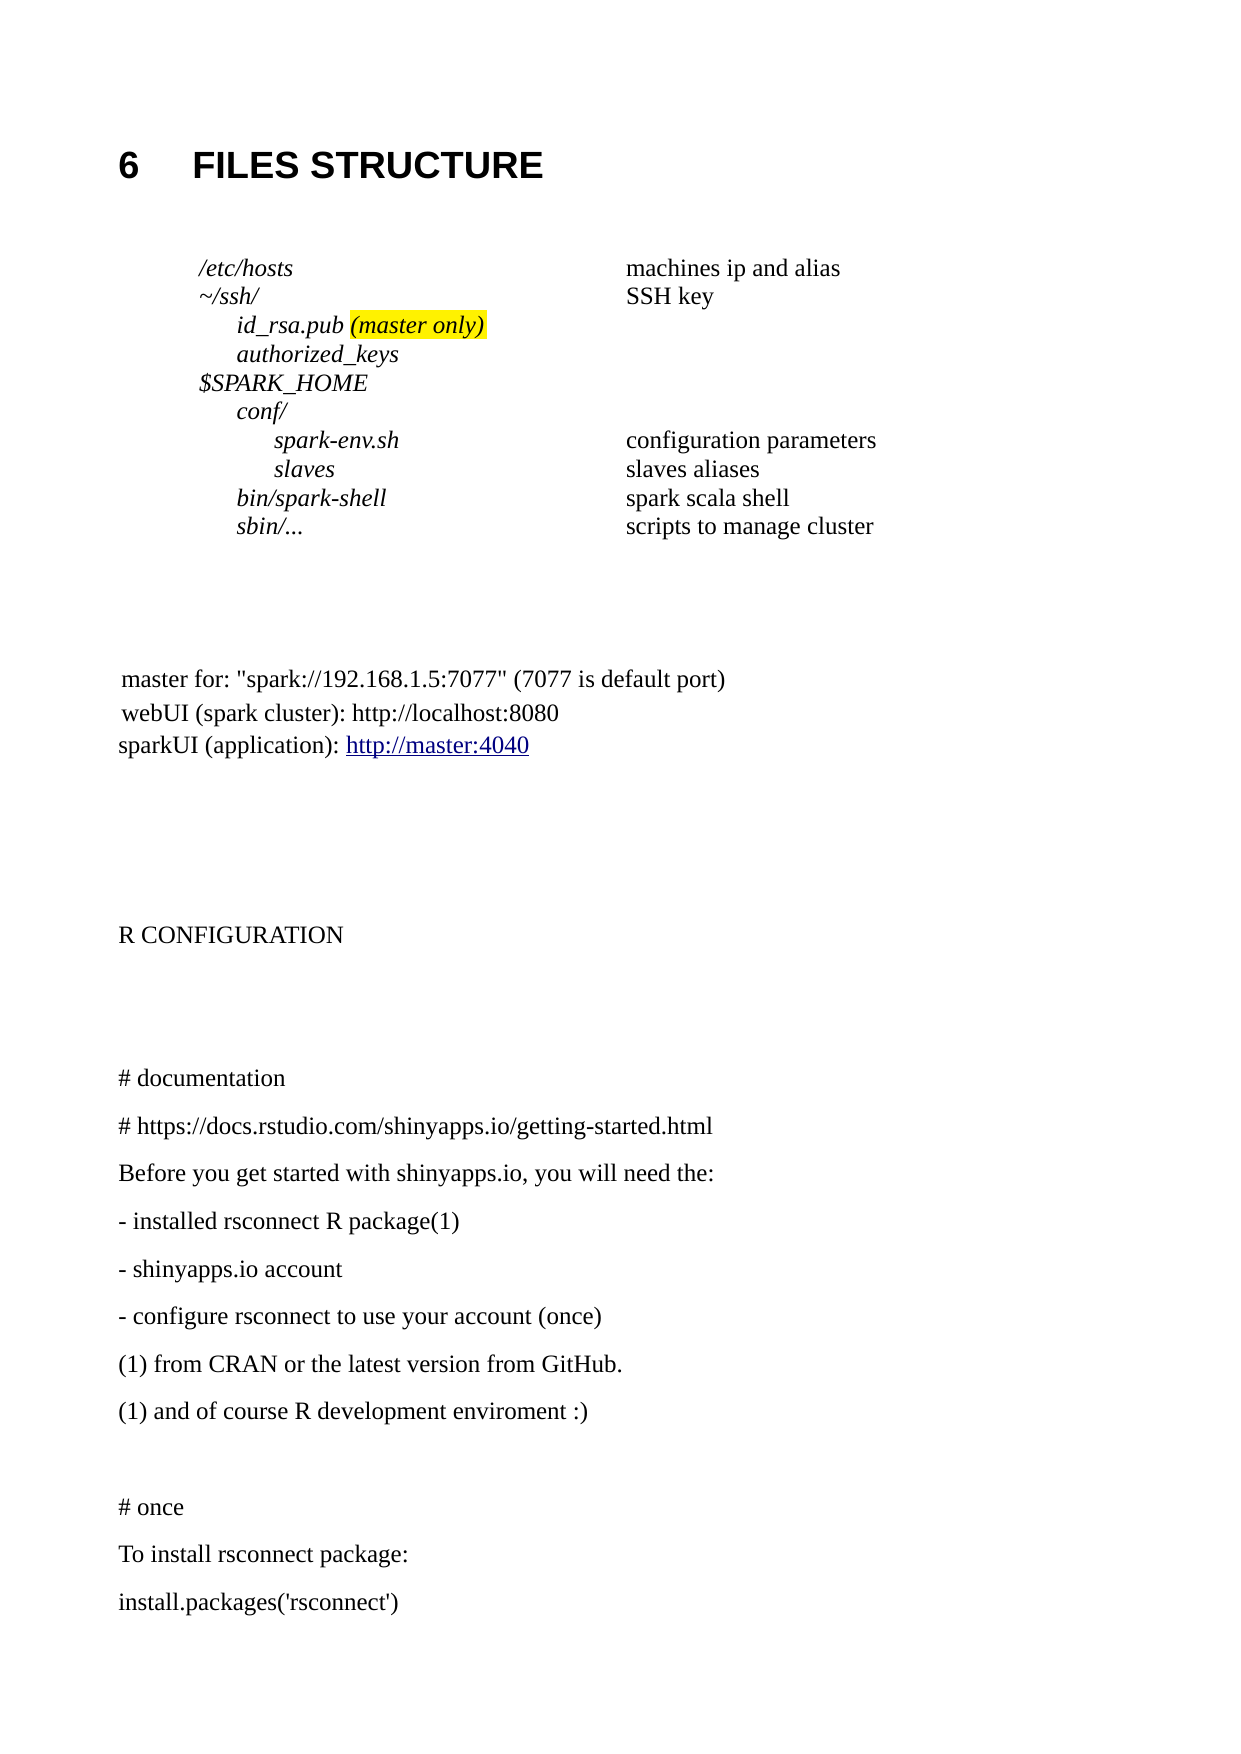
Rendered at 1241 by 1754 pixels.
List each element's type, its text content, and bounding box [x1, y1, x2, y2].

text (1) from CRAN or the latest version from GitHub. [118, 1349, 1122, 1378]
text - configure rsconnect to use your account (once) [118, 1301, 1122, 1330]
text # once [118, 1492, 1122, 1520]
text install.packages('rsconnect') [118, 1587, 1122, 1616]
text Before you get started with shinyapps.io, you will need the: [118, 1158, 1122, 1187]
table_header master for: "spark://192.168.1.5:7077" (7077 is default port) [118, 661, 736, 695]
text To install rsconnect package: [118, 1539, 1122, 1568]
table_header webUI (spark cluster): http://localhost:8080 [118, 695, 570, 730]
text # documentation [118, 1063, 1122, 1092]
text sparkUI (application): http://master:4040 [118, 730, 1122, 759]
text - installed rsconnect R package(1) [118, 1206, 1122, 1235]
text # https://docs.rstudio.com/shinyapps.io/getting-started.html [118, 1111, 1122, 1139]
text (1) and of course R development enviroment :) [118, 1396, 1122, 1425]
table_header machines ip and alias SSH key configuration parameters slaves aliases spark scala shell scripts to manage cluster [620, 247, 1122, 546]
table_header /etc/hosts ~/ssh/ id_rsa.pub (master only) authorized_keys $SPARK_HOME conf/ spark-env.sh slaves bin/spark-shell sbin/... [118, 247, 620, 546]
text - shinyapps.io account [118, 1254, 1122, 1282]
text R CONFIGURATION [118, 920, 1122, 949]
subtitle FILES STRUCTURE [118, 143, 1122, 187]
